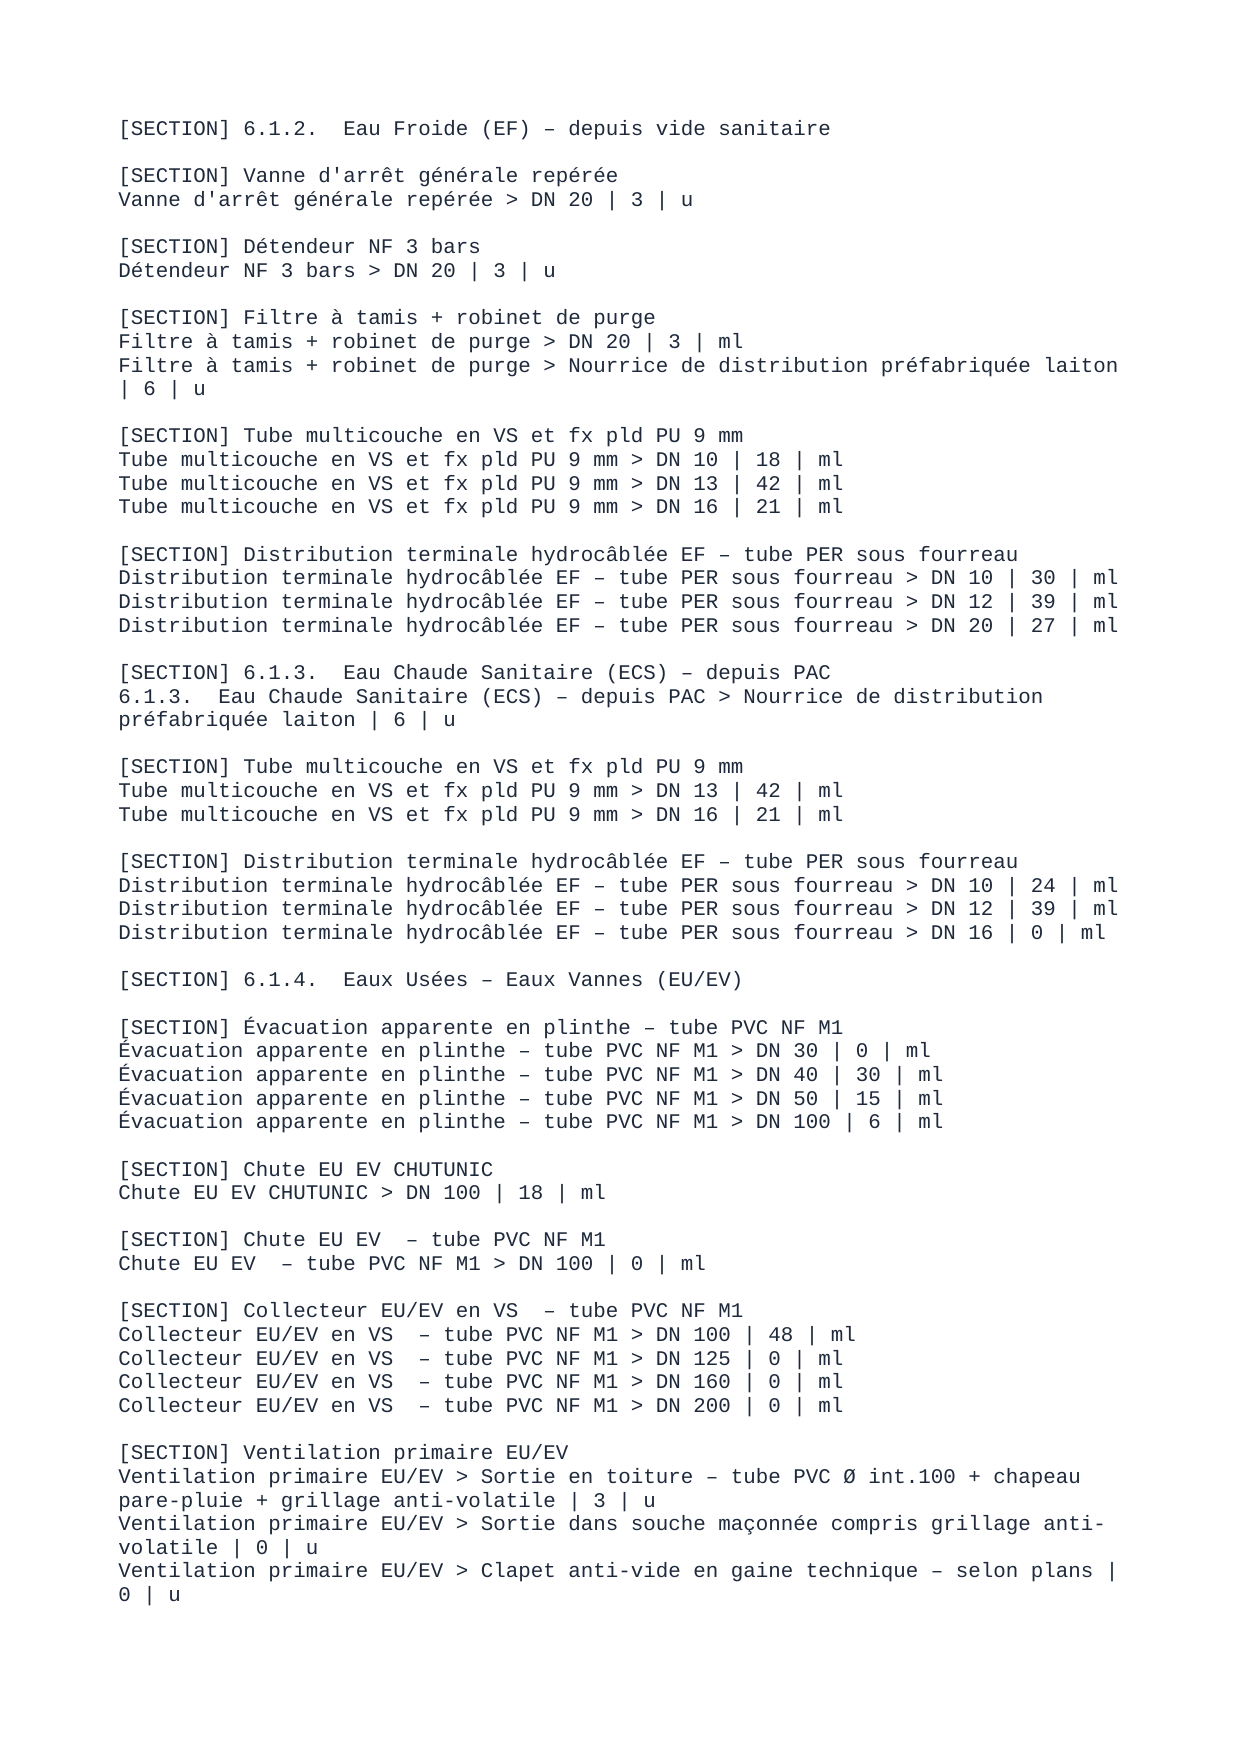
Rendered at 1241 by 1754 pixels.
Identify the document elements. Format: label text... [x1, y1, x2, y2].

text Distribution terminale hydrocâblée EF – tube PER sous fourreau > DN 20 | 27 | ml [118, 615, 1122, 638]
text [SECTION] Chute EU EV CHUTUNIC [118, 1158, 1122, 1182]
text [SECTION] 6.1.4. Eaux Usées – Eaux Vannes (EU/EV) [118, 969, 1122, 993]
text [SECTION] Collecteur EU/EV en VS – tube PVC NF M1 [118, 1300, 1122, 1324]
text [SECTION] Vanne d'arrêt générale repérée [118, 165, 1122, 189]
text Distribution terminale hydrocâblée EF – tube PER sous fourreau > DN 12 | 39 | ml [118, 898, 1122, 922]
text [SECTION] Ventilation primaire EU/EV [118, 1442, 1122, 1466]
text Filtre à tamis + robinet de purge > Nourrice de distribution préfabriquée laiton | 6 | u [118, 354, 1122, 402]
text [SECTION] Tube multicouche en VS et fx pld PU 9 mm [118, 426, 1122, 449]
text Tube multicouche en VS et fx pld PU 9 mm > DN 16 | 21 | ml [118, 804, 1122, 827]
text [SECTION] Évacuation apparente en plinthe – tube PVC NF M1 [118, 1017, 1122, 1040]
text Ventilation primaire EU/EV > Sortie en toiture – tube PVC Ø int.100 + chapeau pare-pluie + grillage anti-volatile | 3 | u [118, 1466, 1122, 1513]
text Collecteur EU/EV en VS – tube PVC NF M1 > DN 200 | 0 | ml [118, 1395, 1122, 1419]
text Filtre à tamis + robinet de purge > DN 20 | 3 | ml [118, 331, 1122, 354]
text Distribution terminale hydrocâblée EF – tube PER sous fourreau > DN 10 | 30 | ml [118, 567, 1122, 591]
text [SECTION] Distribution terminale hydrocâblée EF – tube PER sous fourreau [118, 544, 1122, 567]
text Vanne d'arrêt générale repérée > DN 20 | 3 | u [118, 189, 1122, 213]
text Distribution terminale hydrocâblée EF – tube PER sous fourreau > DN 16 | 0 | ml [118, 922, 1122, 946]
text Évacuation apparente en plinthe – tube PVC NF M1 > DN 50 | 15 | ml [118, 1088, 1122, 1111]
text Ventilation primaire EU/EV > Clapet anti-vide en gaine technique – selon plans | 0 | u [118, 1561, 1122, 1608]
text Distribution terminale hydrocâblée EF – tube PER sous fourreau > DN 12 | 39 | ml [118, 591, 1122, 615]
text [SECTION] 6.1.3. Eau Chaude Sanitaire (ECS) – depuis PAC [118, 662, 1122, 686]
text Tube multicouche en VS et fx pld PU 9 mm > DN 10 | 18 | ml [118, 449, 1122, 473]
text [SECTION] Distribution terminale hydrocâblée EF – tube PER sous fourreau [118, 851, 1122, 875]
text Chute EU EV CHUTUNIC > DN 100 | 18 | ml [118, 1182, 1122, 1206]
text Tube multicouche en VS et fx pld PU 9 mm > DN 13 | 42 | ml [118, 473, 1122, 496]
text Chute EU EV – tube PVC NF M1 > DN 100 | 0 | ml [118, 1253, 1122, 1277]
text Tube multicouche en VS et fx pld PU 9 mm > DN 16 | 21 | ml [118, 496, 1122, 520]
text Tube multicouche en VS et fx pld PU 9 mm > DN 13 | 42 | ml [118, 780, 1122, 804]
text [SECTION] Filtre à tamis + robinet de purge [118, 307, 1122, 331]
text 6.1.3. Eau Chaude Sanitaire (ECS) – depuis PAC > Nourrice de distribution préfabriquée laiton | 6 | u [118, 686, 1122, 733]
text Collecteur EU/EV en VS – tube PVC NF M1 > DN 125 | 0 | ml [118, 1348, 1122, 1371]
text Évacuation apparente en plinthe – tube PVC NF M1 > DN 100 | 6 | ml [118, 1111, 1122, 1135]
text Distribution terminale hydrocâblée EF – tube PER sous fourreau > DN 10 | 24 | ml [118, 875, 1122, 898]
text [SECTION] Tube multicouche en VS et fx pld PU 9 mm [118, 757, 1122, 780]
text [SECTION] 6.1.2. Eau Froide (EF) – depuis vide sanitaire [118, 118, 1122, 142]
text Ventilation primaire EU/EV > Sortie dans souche maçonnée compris grillage anti-volatile | 0 | u [118, 1513, 1122, 1561]
text Collecteur EU/EV en VS – tube PVC NF M1 > DN 100 | 48 | ml [118, 1324, 1122, 1348]
text Évacuation apparente en plinthe – tube PVC NF M1 > DN 30 | 0 | ml [118, 1040, 1122, 1064]
text Collecteur EU/EV en VS – tube PVC NF M1 > DN 160 | 0 | ml [118, 1371, 1122, 1395]
text [SECTION] Chute EU EV – tube PVC NF M1 [118, 1229, 1122, 1253]
text Détendeur NF 3 bars > DN 20 | 3 | u [118, 260, 1122, 284]
text Évacuation apparente en plinthe – tube PVC NF M1 > DN 40 | 30 | ml [118, 1064, 1122, 1088]
text [SECTION] Détendeur NF 3 bars [118, 236, 1122, 260]
